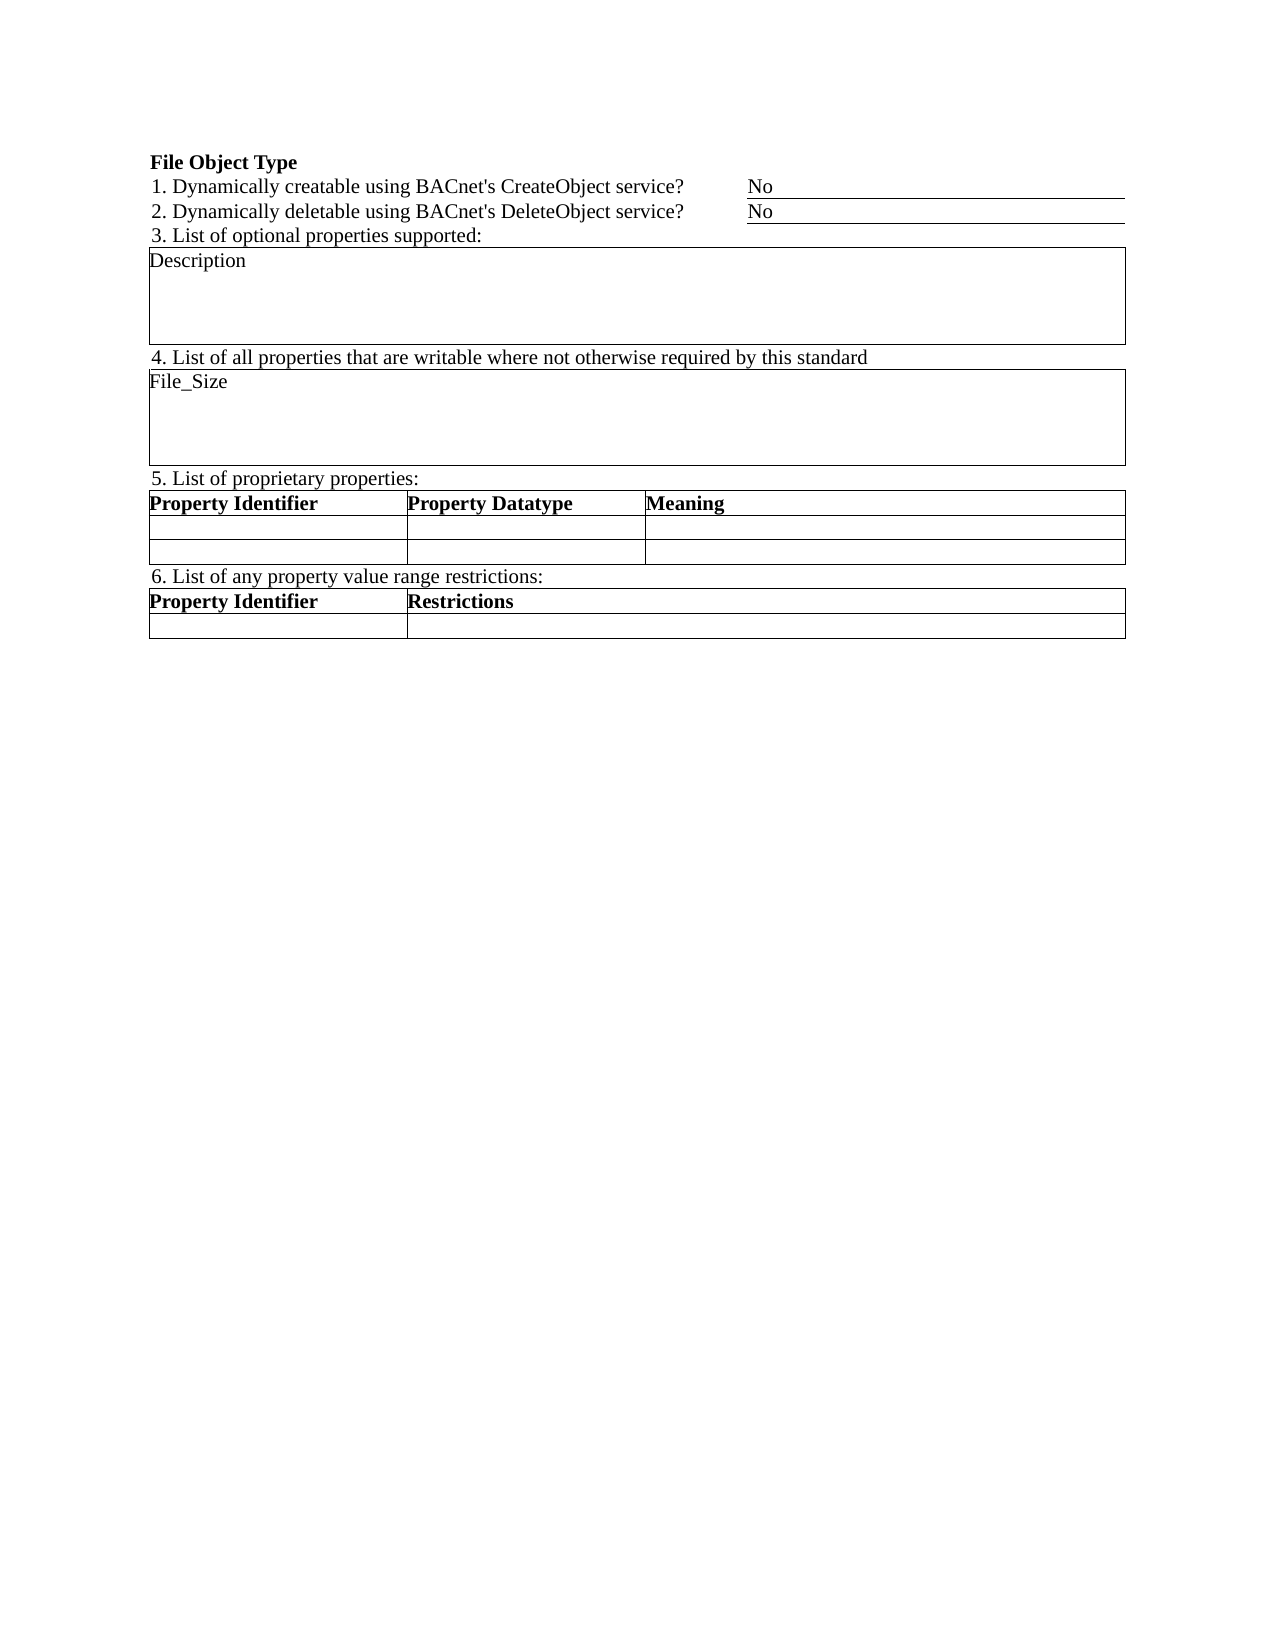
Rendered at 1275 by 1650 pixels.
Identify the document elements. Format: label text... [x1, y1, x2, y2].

table_cell [150, 540, 407, 564]
table_cell File_Size [150, 369, 1125, 465]
table_cell Property Datatype [408, 491, 645, 514]
table_cell [150, 614, 407, 637]
table_cell [150, 516, 407, 539]
table_cell Meaning [646, 491, 1125, 514]
table_cell [646, 516, 1125, 539]
table_cell No [747, 199, 1125, 223]
text File Object Type [150, 150, 1125, 174]
table_cell 2. Dynamically deletable using BACnet's DeleteObject service? [151, 198, 747, 223]
table_cell [408, 540, 645, 564]
table_cell 5. List of proprietary properties: [151, 466, 1125, 490]
table_cell [646, 540, 1125, 564]
table_cell Property Identifier [150, 491, 407, 514]
table_cell 6. List of any property value range restrictions: [151, 565, 1125, 588]
table_cell 4. List of all properties that are writable where not otherwise required by this standard [151, 345, 1125, 369]
table_cell [408, 516, 645, 539]
table_cell [408, 614, 1125, 637]
table_cell Description [150, 248, 1125, 344]
table_cell 3. List of optional properties supported: [151, 223, 1125, 247]
table_header No [747, 174, 1125, 198]
table_cell Property Identifier [150, 589, 407, 613]
table_header 1. Dynamically creatable using BACnet's CreateObject service? [151, 174, 747, 198]
table_cell Restrictions [408, 589, 1125, 613]
